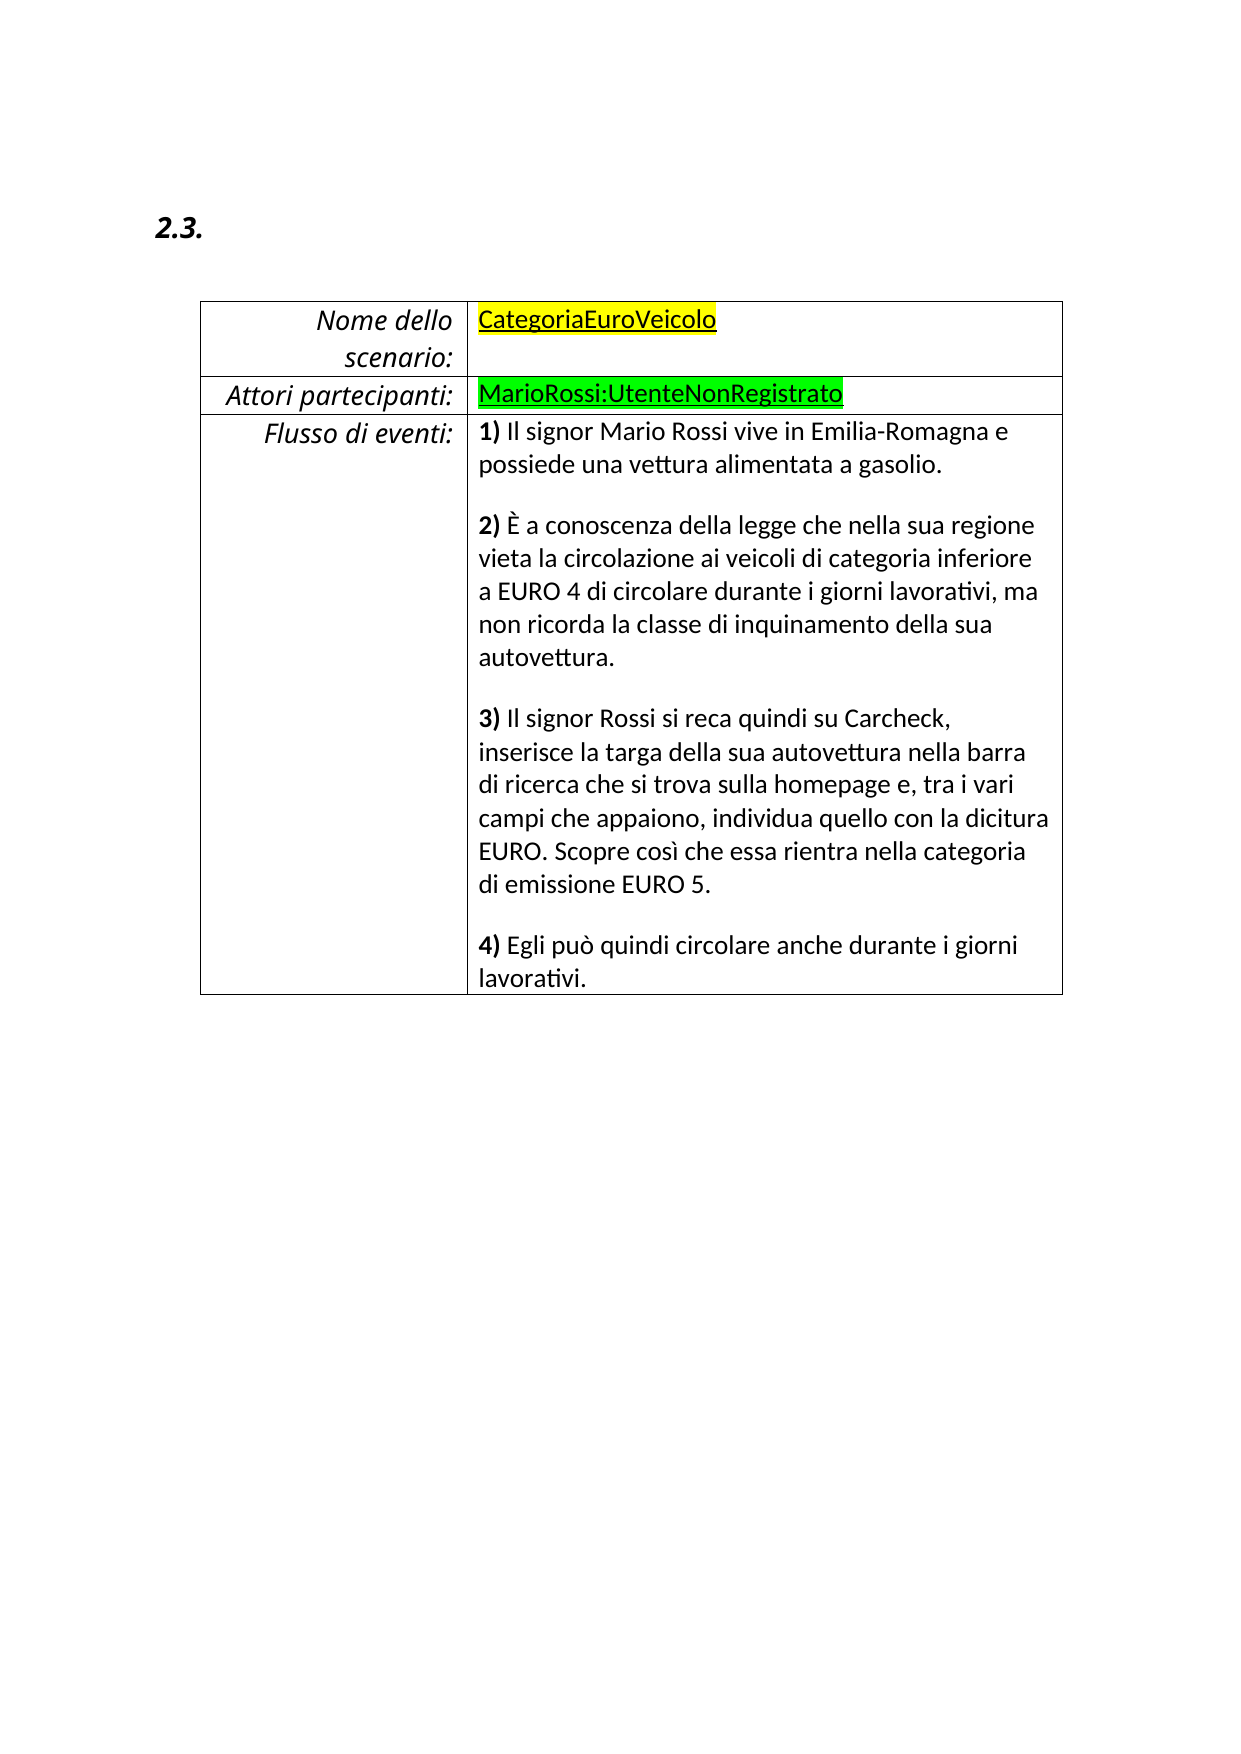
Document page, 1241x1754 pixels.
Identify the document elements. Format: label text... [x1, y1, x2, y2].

table_cell MarioRossi:UtenteNonRegistrato [468, 377, 1062, 413]
table_cell Flusso di eventi: [201, 415, 467, 994]
table_header CategoriaEuroVeicolo [468, 302, 1062, 376]
table_header Nome dello scenario: [201, 302, 467, 376]
table_cell Attori partecipanti: [201, 377, 467, 413]
table_cell 1) Il signor Mario Rossi vive in Emilia-Romagna e possiede una vettura alimentata a gasolio. 2) È a conoscenza della legge che nella sua regione vieta la circolazione ai veicoli di categoria inferiore a EURO 4 di circolare durante i giorni lavorativi, ma non ricorda la classe di inquinamento della sua autovettura. 3) Il signor Rossi si reca quindi su Carcheck, inserisce la targa della sua autovettura nella barra di ricerca che si trova sulla homepage e, tra i vari campi che appaiono, individua quello con la dicitura EURO. Scopre così che essa rientra nella categoria di emissione EURO 5. 4) Egli può quindi circolare anche durante i giorni lavorativi. [468, 415, 1062, 994]
